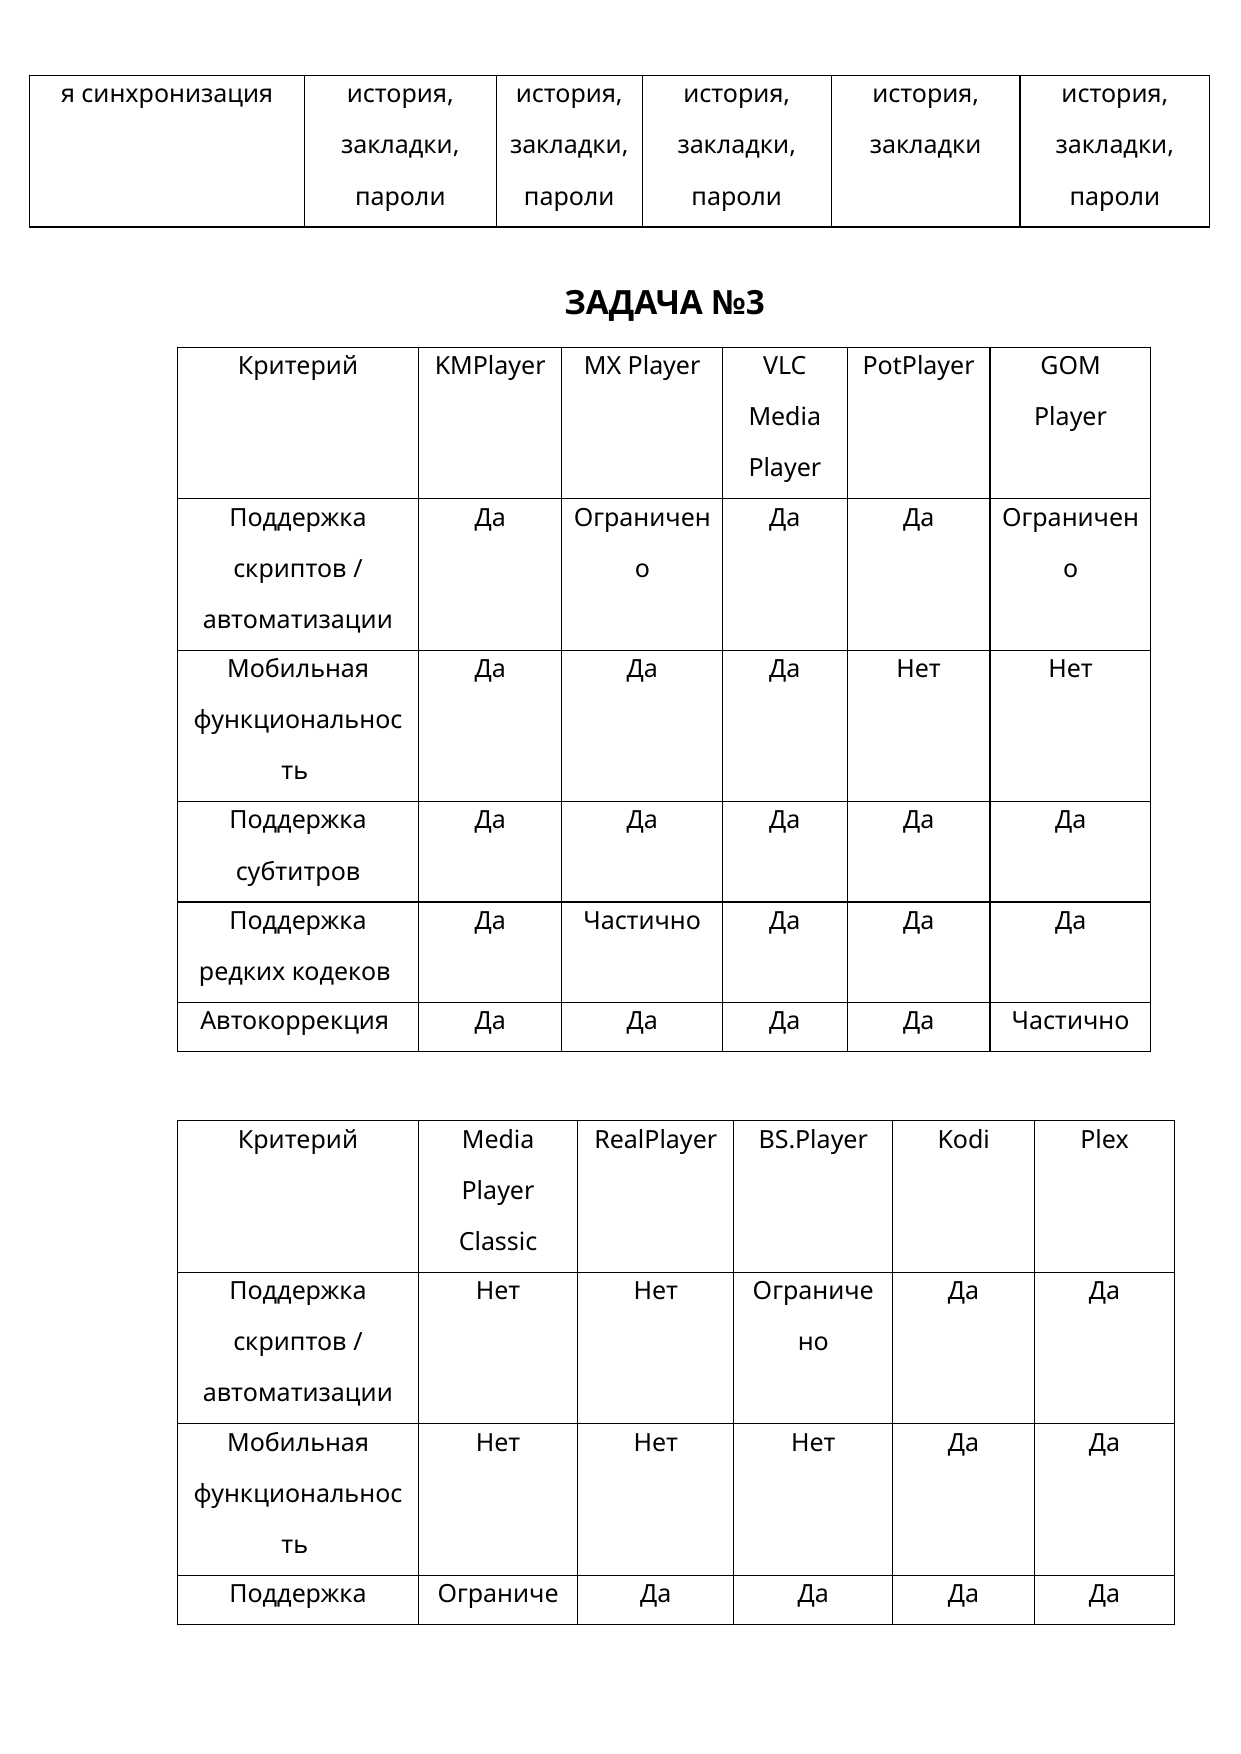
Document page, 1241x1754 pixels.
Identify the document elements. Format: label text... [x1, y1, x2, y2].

table_cell Да [419, 1003, 561, 1051]
table_cell Нет [419, 1273, 577, 1423]
table_cell Поддержка субтитров [178, 802, 418, 901]
table_cell Да [562, 802, 722, 901]
table_cell история, закладки, пароли [305, 76, 496, 226]
table_cell Нет [848, 651, 989, 801]
table_cell история, закладки, пароли [643, 76, 831, 226]
table_cell Да [578, 1576, 733, 1624]
text ЗАДАЧА №3 [177, 278, 1152, 324]
table_cell Ограничено [734, 1273, 892, 1423]
table_cell Да [1035, 1273, 1174, 1423]
table_cell Да [723, 903, 847, 1002]
table_cell Ограничено [562, 499, 722, 649]
table_cell Мобильная функциональность [178, 651, 418, 801]
table_cell Да [893, 1424, 1034, 1575]
table_cell Да [848, 1003, 989, 1051]
table_cell Да [419, 499, 561, 649]
table_header Критерий [178, 348, 418, 498]
table_cell Да [419, 802, 561, 901]
table_cell Да [848, 802, 989, 901]
table_header Kodi [893, 1121, 1034, 1272]
table_header RealPlayer [578, 1121, 733, 1272]
table_cell Нет [734, 1424, 892, 1575]
table_cell Да [419, 903, 561, 1002]
table_cell Да [893, 1273, 1034, 1423]
table_header GOM Player [991, 348, 1150, 498]
table_cell Частично [991, 1003, 1150, 1051]
table_cell Ограничено [991, 499, 1150, 649]
table_cell Да [1035, 1576, 1174, 1624]
table_cell Автокоррекция [178, 1003, 418, 1051]
table_cell Да [848, 499, 989, 649]
table_cell Да [848, 903, 989, 1002]
table_header KMPlayer [419, 348, 561, 498]
table_cell Нет [991, 651, 1150, 801]
table_header Plex [1035, 1121, 1174, 1272]
table_cell Да [734, 1576, 892, 1624]
table_cell Да [419, 651, 561, 801]
table_cell Да [562, 1003, 722, 1051]
table_cell Да [991, 802, 1150, 901]
table_cell Да [723, 802, 847, 901]
table_cell Нет [578, 1424, 733, 1575]
table_cell история, закладки, пароли [1021, 76, 1209, 226]
table_cell Да [562, 651, 722, 801]
table_cell Нет [578, 1273, 733, 1423]
table_cell Частично [562, 903, 722, 1002]
table_cell Да [723, 499, 847, 649]
table_cell Да [1035, 1424, 1174, 1575]
table_cell Поддержка [178, 1576, 418, 1624]
table_header MX Player [562, 348, 722, 498]
table_cell Поддержка скриптов / автоматизации [178, 499, 418, 649]
table_cell история, закладки, пароли [497, 76, 642, 226]
table_header Media Player Classic [419, 1121, 577, 1272]
table_cell я синхронизация [30, 76, 304, 226]
table_cell история, закладки [832, 76, 1019, 226]
table_cell Поддержка скриптов / автоматизации [178, 1273, 418, 1423]
table_header VLC Media Player [723, 348, 847, 498]
table_header Критерий [178, 1121, 418, 1272]
table_cell Да [723, 1003, 847, 1051]
table_cell Ограниче [419, 1576, 577, 1624]
table_header BS.Player [734, 1121, 892, 1272]
table_header PotPlayer [848, 348, 989, 498]
table_cell Да [991, 903, 1150, 1002]
table_cell Нет [419, 1424, 577, 1575]
table_cell Да [893, 1576, 1034, 1624]
table_cell Да [723, 651, 847, 801]
table_cell Поддержка редких кодеков [178, 903, 418, 1002]
table_cell Мобильная функциональность [178, 1424, 418, 1575]
